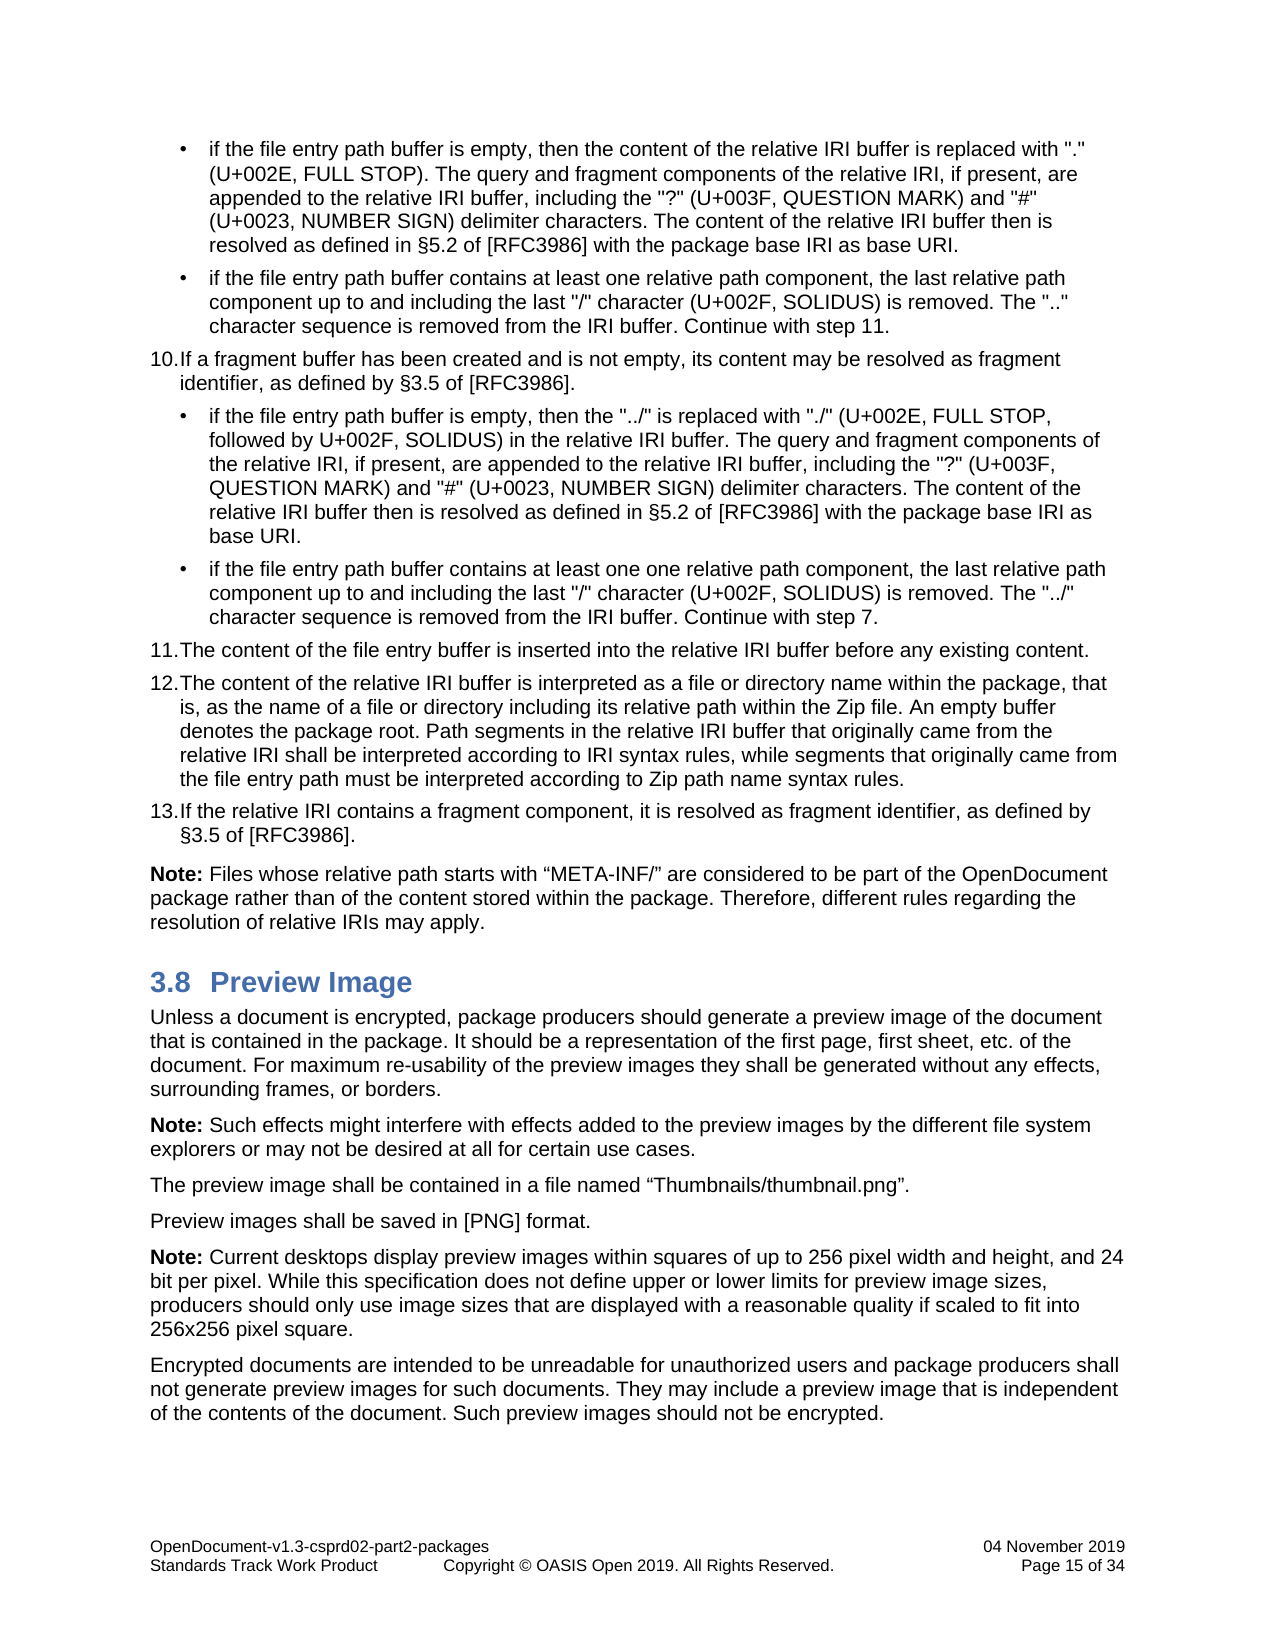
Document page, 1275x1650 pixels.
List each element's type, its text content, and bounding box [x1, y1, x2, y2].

text Note: Files whose relative path starts with “META-INF/” are considered to be part of the OpenDocument package rather than of the content stored within the package. Therefore, different rules regarding the resolution of relative IRIs may apply. [150, 862, 1125, 934]
list The content of the file entry buffer is inserted into the relative IRI buffer before any existing content. [150, 638, 1125, 662]
text Encrypted documents are intended to be unreadable for unauthorized users and package producers shall not generate preview images for such documents. They may include a preview image that is independent of the contents of the document. Such preview images should not be encrypted. [150, 1353, 1125, 1424]
list if the file entry path buffer is empty, then the "../" is replaced with "./" (U+002E, FULL STOP, followed by U+002F, SOLIDUS) in the relative IRI buffer. The query and fragment components of the relative IRI, if present, are appended to the relative IRI buffer, including the "?" (U+003F, QUESTION MARK) and "#" (U+0023, NUMBER SIGN) delimiter characters. The content of the relative IRI buffer then is resolved as defined in §5.2 of [RFC3986] with the package base IRI as base URI. [179, 404, 1125, 548]
text The preview image shall be contained in a file named “Thumbnails/thumbnail.png”. [150, 1173, 1125, 1197]
text Note: Such effects might interfere with effects added to the preview images by the different file system explorers or may not be desired at all for certain use cases. [150, 1113, 1125, 1161]
list if the file entry path buffer contains at least one one relative path component, the last relative path component up to and including the last "/" character (U+002F, SOLIDUS) is removed. The "../" character sequence is removed from the IRI buffer. Continue with step 7. [179, 557, 1125, 629]
subtitle Preview Image [150, 965, 1125, 999]
list If the relative IRI contains a fragment component, it is resolved as fragment identifier, as defined by §3.5 of [RFC3986]. [150, 799, 1125, 847]
list if the file entry path buffer contains at least one relative path component, the last relative path component up to and including the last "/" character (U+002F, SOLIDUS) is removed. The ".." character sequence is removed from the IRI buffer. Continue with step 11. [179, 266, 1125, 338]
list if the file entry path buffer is empty, then the content of the relative IRI buffer is replaced with "." (U+002E, FULL STOP). The query and fragment components of the relative IRI, if present, are appended to the relative IRI buffer, including the "?" (U+003F, QUESTION MARK) and "#" (U+0023, NUMBER SIGN) delimiter characters. The content of the relative IRI buffer then is resolved as defined in §5.2 of [RFC3986] with the package base IRI as base URI. [179, 137, 1125, 257]
text Note: Current desktops display preview images within squares of up to 256 pixel width and height, and 24 bit per pixel. While this specification does not define upper or lower limits for preview image sizes, producers should only use image sizes that are displayed with a reasonable quality if scaled to fit into 256x256 pixel square. [150, 1245, 1125, 1341]
list The content of the relative IRI buffer is interpreted as a file or directory name within the package, that is, as the name of a file or directory including its relative path within the Zip file. An empty buffer denotes the package root. Path segments in the relative IRI buffer that originally came from the relative IRI shall be interpreted according to IRI syntax rules, while segments that originally came from the file entry path must be interpreted according to Zip path name syntax rules. [150, 671, 1125, 790]
text Preview images shall be saved in [PNG] format. [150, 1209, 1125, 1233]
text Unless a document is encrypted, package producers should generate a preview image of the document that is contained in the package. It should be a representation of the first page, first sheet, etc. of the document. For maximum re-usability of the preview images they shall be generated without any effects, surrounding frames, or borders. [150, 1005, 1125, 1101]
list If a fragment buffer has been created and is not empty, its content may be resolved as fragment identifier, as defined by §3.5 of [RFC3986]. [150, 347, 1125, 395]
